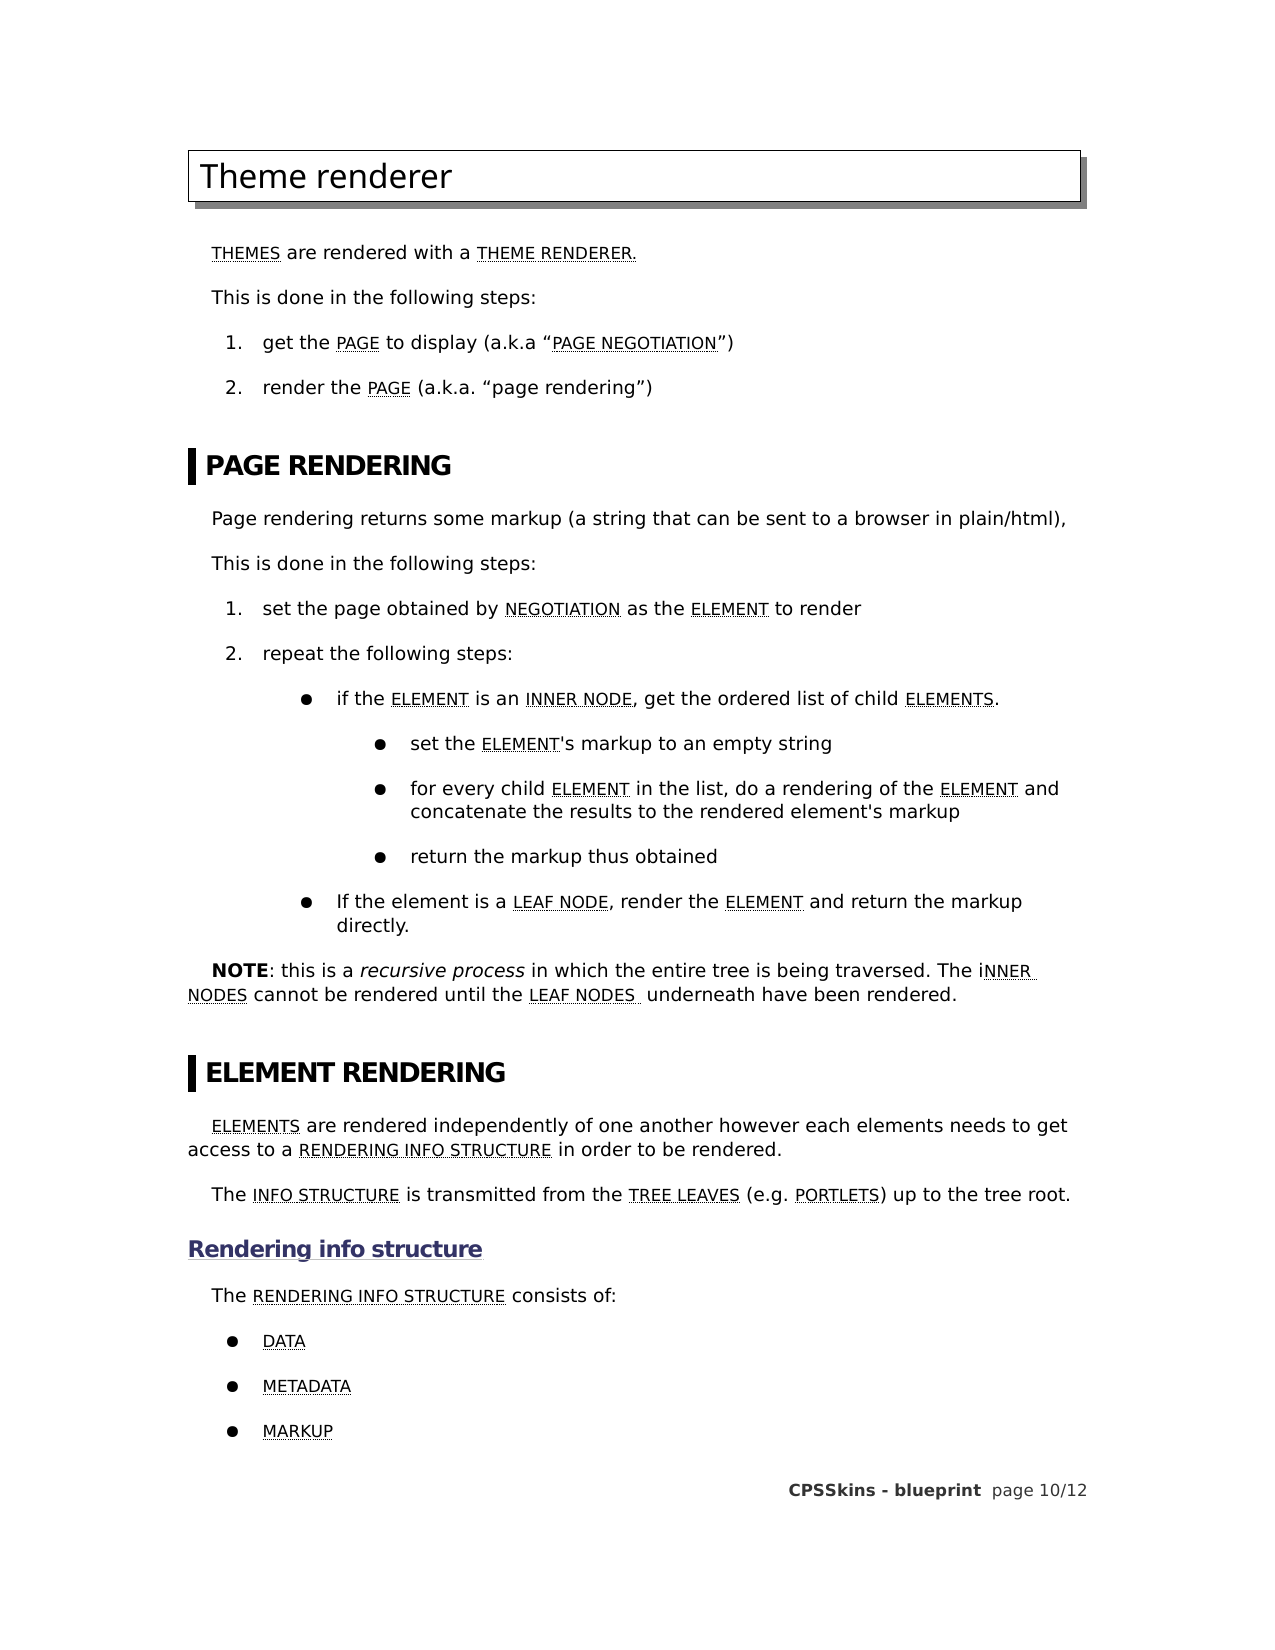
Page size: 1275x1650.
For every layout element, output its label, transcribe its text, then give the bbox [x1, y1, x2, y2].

text NOTE: this is a recursive process in which the entire tree is being traversed. The inner nodes cannot be rendered until the leaf nodes underneath have been rendered. [187, 959, 1087, 1007]
text This is done in the following steps: [187, 285, 1087, 309]
text Elements are rendered independently of one another however each elements needs to get access to a rendering info structure in order to be rendered. [187, 1113, 1087, 1161]
list If the element is a leaf node, render the element and return the markup directly. [299, 890, 1087, 938]
list set the page obtained by negotiation as the element to render [225, 596, 1087, 620]
subtitle Rendering info structure [187, 1236, 1087, 1263]
list set the element's markup to an empty string [373, 731, 1087, 755]
list metadata [225, 1374, 1087, 1398]
text Themes are rendered with a theme renderer. [187, 240, 1087, 264]
list data [225, 1329, 1087, 1353]
list render the page (a.k.a. “page rendering”) [225, 375, 1087, 399]
subtitle Theme renderer [189, 151, 1080, 201]
list return the markup thus obtained [373, 845, 1087, 869]
list for every child element in the list, do a rendering of the element and concatenate the results to the rendered element's markup [373, 776, 1087, 824]
text The rendering info structure consists of: [187, 1284, 1087, 1308]
list if the element is an inner node, get the ordered list of child elements. [299, 686, 1087, 710]
text Page rendering returns some markup (a string that can be sent to a browser in plain/html), [187, 506, 1087, 530]
text The info structure is transmitted from the tree leaves (e.g. portlets) up to the tree root. [187, 1182, 1087, 1206]
list repeat the following steps: [225, 641, 1087, 665]
subtitle Element rendering [187, 1054, 1087, 1092]
text This is done in the following steps: [187, 551, 1087, 575]
list markup [225, 1419, 1087, 1443]
list get the page to display (a.k.a “page negotiation”) [225, 330, 1087, 354]
subtitle Page rendering [187, 447, 1087, 485]
